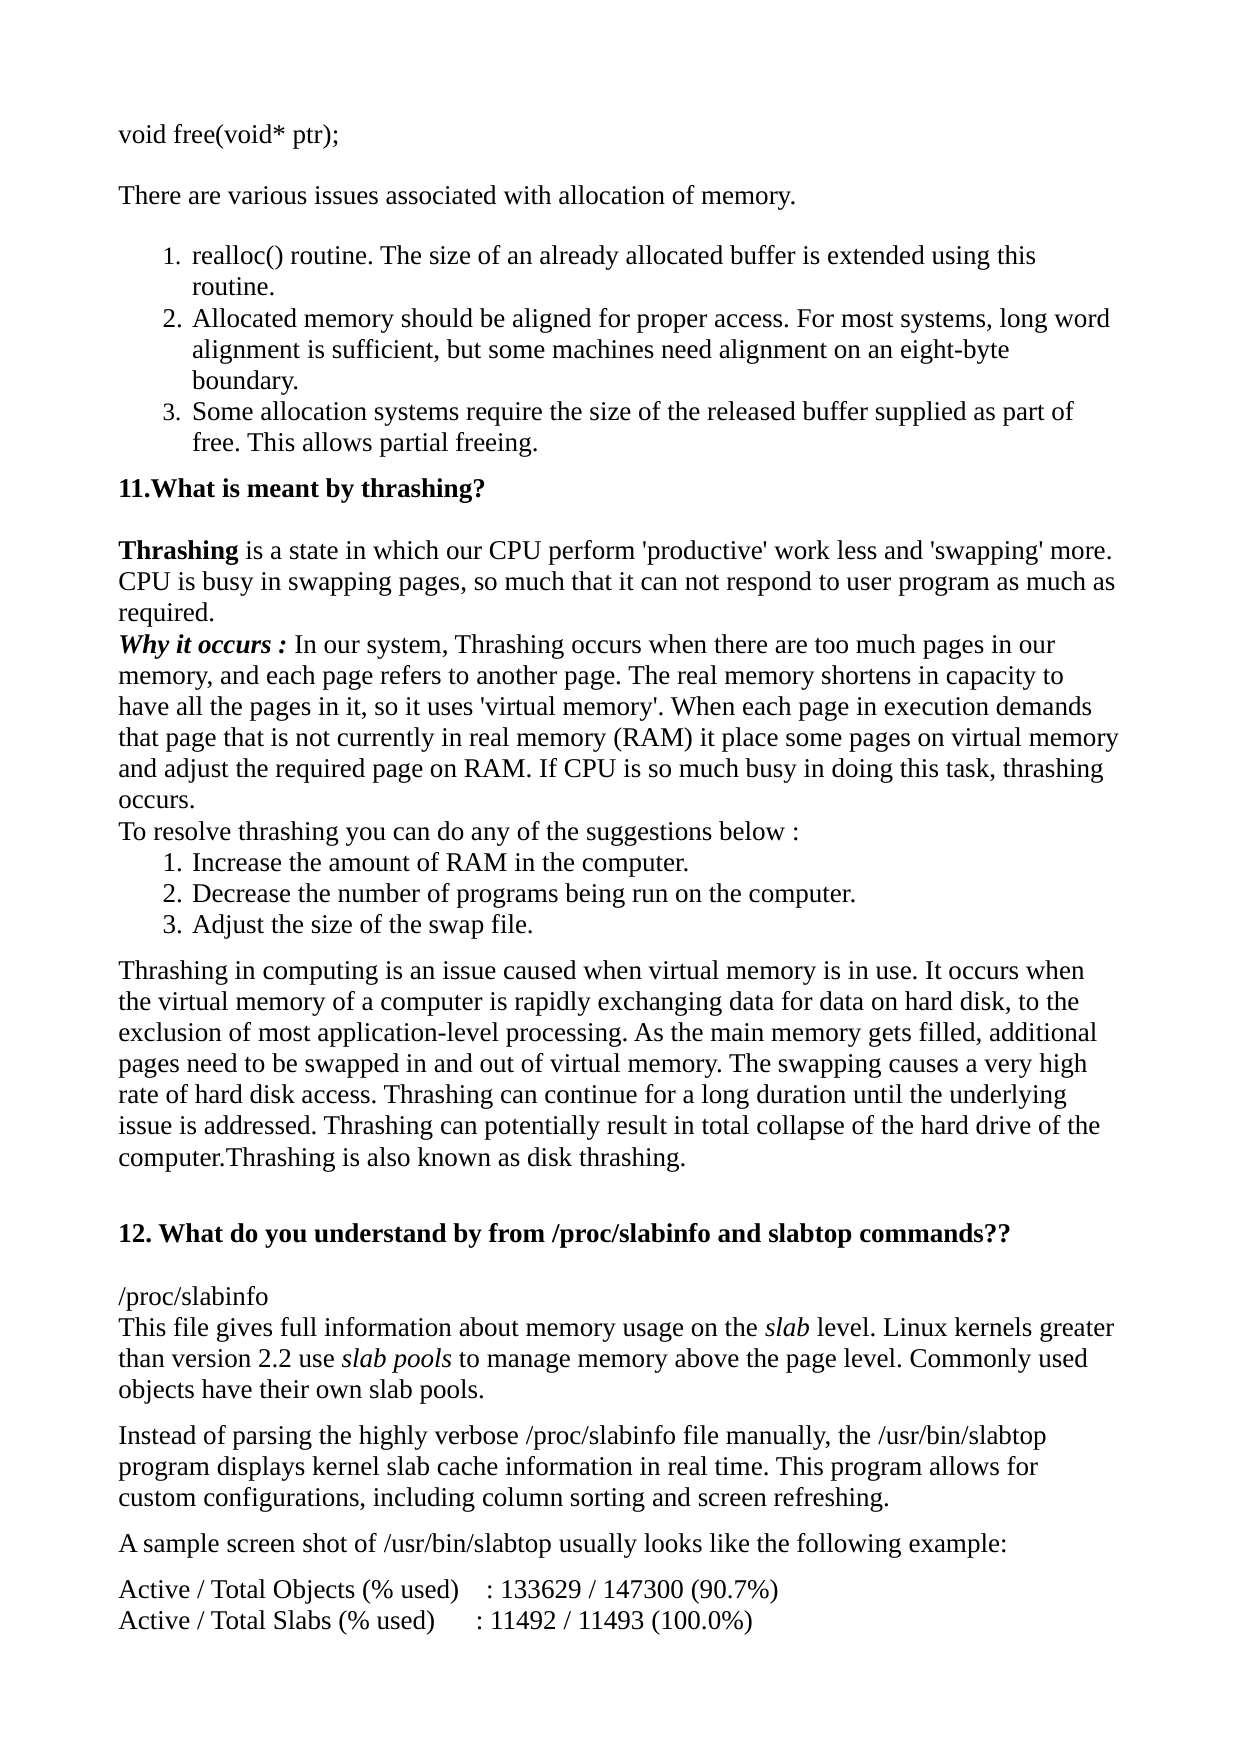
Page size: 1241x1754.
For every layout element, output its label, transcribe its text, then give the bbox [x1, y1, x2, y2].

text 12. What do you understand by from /proc/slabinfo and slabtop commands?? [118, 1217, 1122, 1249]
list realloc() routine. The size of an already allocated buffer is extended using this routine. [162, 239, 1122, 302]
text void free(void* ptr); [118, 118, 1122, 149]
list Adjust the size of the swap file. [162, 908, 1122, 939]
list Decrease the number of programs being run on the computer. [162, 877, 1122, 908]
text There are various issues associated with allocation of memory. [118, 179, 1122, 210]
text Instead of parsing the highly verbose /proc/slabinfo file manually, the /usr/bin/slabtop program displays kernel slab cache information in real time. This program allows for custom configurations, including column sorting and screen refreshing. [118, 1419, 1122, 1512]
text /proc/slabinfo [118, 1280, 1122, 1311]
list Increase the amount of RAM in the computer. [162, 846, 1122, 877]
text Thrashing in computing is an issue caused when virtual memory is in use. It occurs when the virtual memory of a computer is rapidly exchanging data for data on hard disk, to the exclusion of most application-level processing. As the main memory gets filled, additional pages need to be swapped in and out of virtual memory. The swapping causes a very high rate of hard disk access. Thrashing can continue for a long duration until the underlying issue is addressed. Thrashing can potentially result in total collapse of the hard drive of the computer.Thrashing is also known as disk thrashing. [118, 954, 1122, 1172]
text This file gives full information about memory usage on the slab level. Linux kernels greater than version 2.2 use slab pools to manage memory above the page level. Commonly used objects have their own slab pools. [118, 1311, 1122, 1404]
text 11.What is meant by thrashing? [118, 472, 1122, 503]
text Thrashing is a state in which our CPU perform 'productive' work less and 'swapping' more. CPU is busy in swapping pages, so much that it can not respond to user program as much as required. Why it occurs : In our system, Thrashing occurs when there are too much pages in our memory, and each page refers to another page. The real memory shortens in capacity to have all the pages in it, so it uses 'virtual memory'. When each page in execution demands that page that is not currently in real memory (RAM) it place some pages on virtual memory and adjust the required page on RAM. If CPU is so much busy in doing this task, thrashing occurs. To resolve thrashing you can do any of the suggestions below : [118, 534, 1122, 846]
list Allocated memory should be aligned for proper access. For most systems, long word alignment is sufficient, but some machines need alignment on an eight-byte boundary. [162, 302, 1122, 395]
text Active / Total Slabs (% used) : 11492 / 11493 (100.0%) [118, 1604, 1122, 1635]
list Some allocation systems require the size of the released buffer supplied as part of free. This allows partial freeing. [162, 395, 1122, 457]
text A sample screen shot of /usr/bin/slabtop usually looks like the following example: [118, 1527, 1122, 1558]
text Active / Total Objects (% used) : 133629 / 147300 (90.7%) [118, 1573, 1122, 1604]
